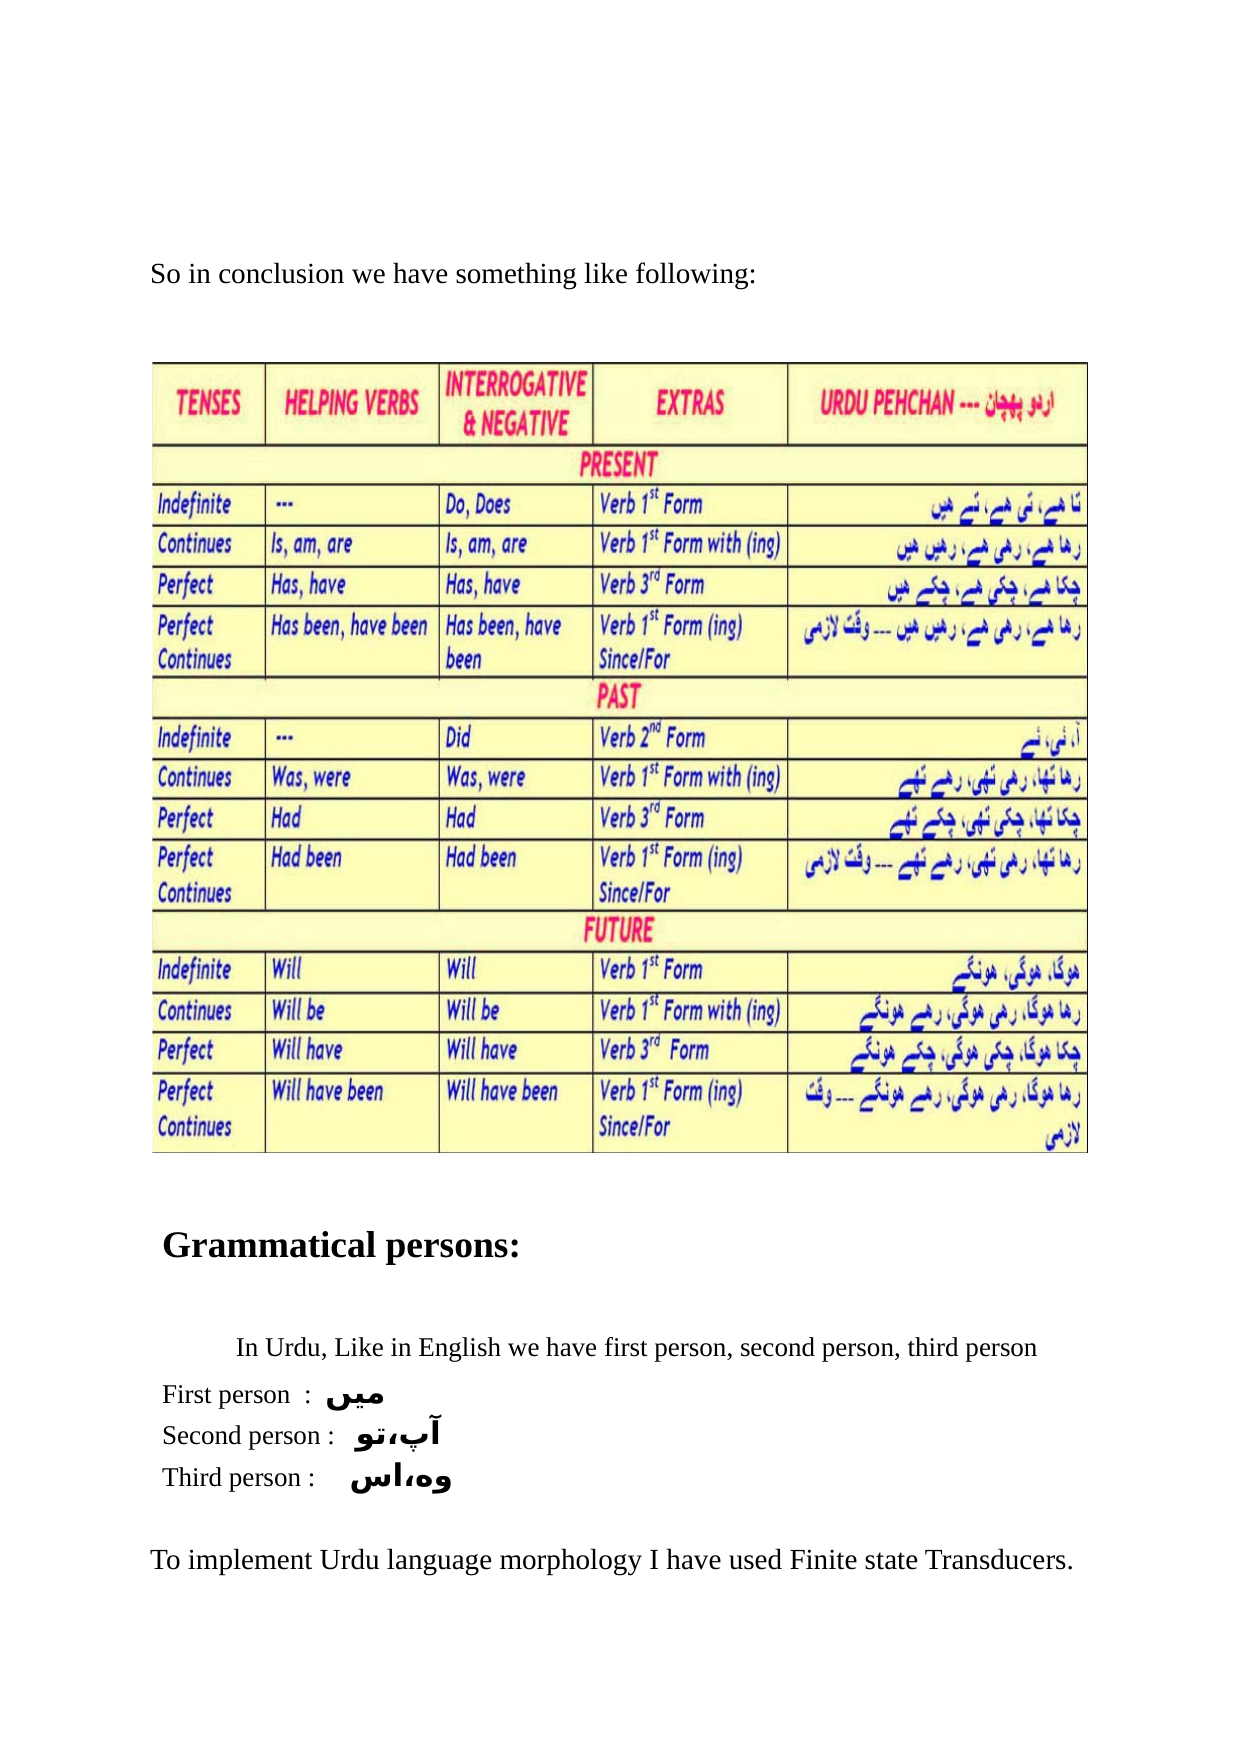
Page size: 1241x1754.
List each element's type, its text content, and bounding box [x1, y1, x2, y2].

text First person : میں [162, 1374, 1078, 1410]
text Second person : آپ،تو [162, 1416, 1078, 1452]
text In Urdu, Like in English we have first person, second person, third person [162, 1322, 1078, 1365]
text To implement Urdu language morphology I have used Finite state Transducers. [150, 1542, 1084, 1576]
text Grammatical persons: [162, 1223, 1078, 1266]
text Third person : وه،اس [162, 1457, 1078, 1493]
text So in conclusion we have something like following: [150, 256, 1084, 290]
